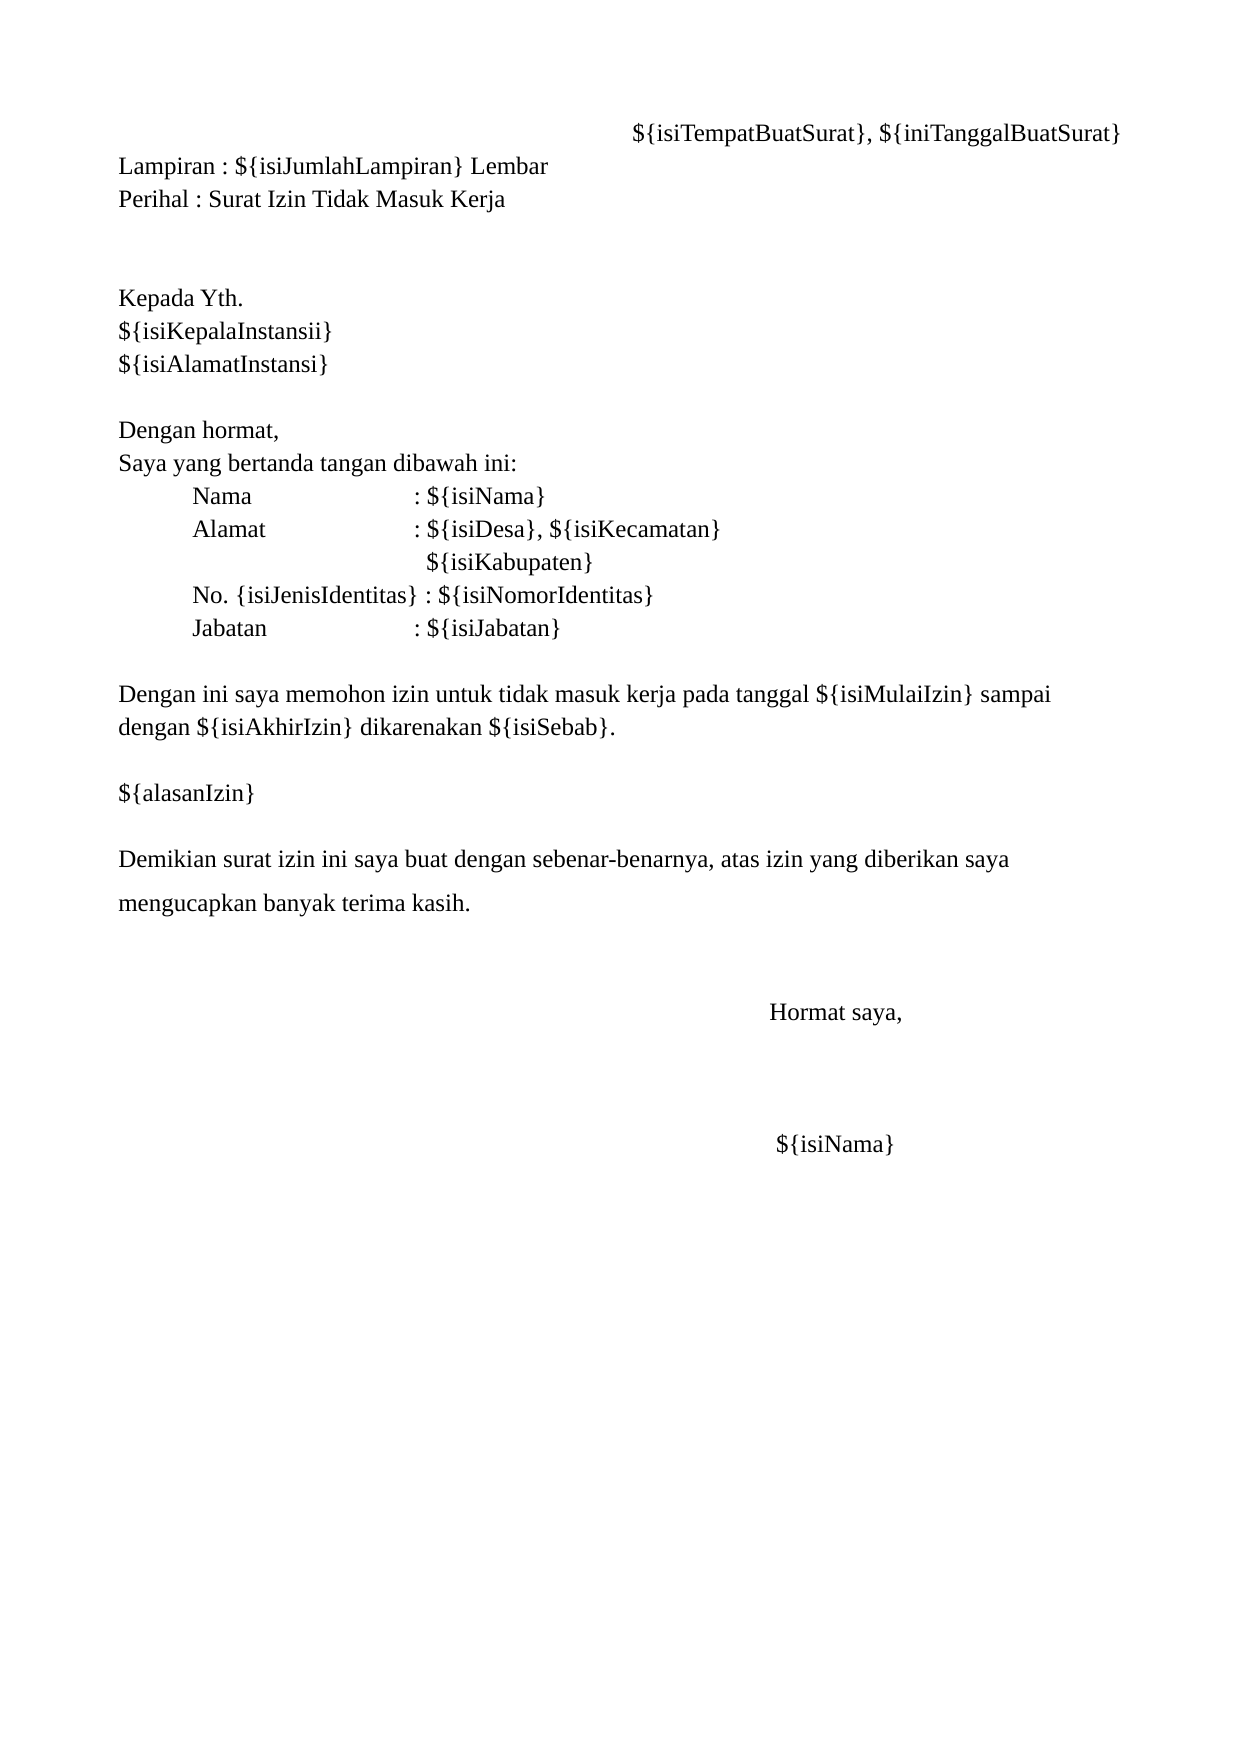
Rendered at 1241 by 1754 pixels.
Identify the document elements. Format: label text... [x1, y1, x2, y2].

text Dengan ini saya memohon izin untuk tidak masuk kerja pada tanggal ${isiMulaiIzin} sampai dengan ${isiAkhirIzin} dikarenakan ${isiSebab}. [118, 679, 1122, 741]
text Saya yang bertanda tangan dibawah ini: [118, 448, 1122, 477]
text Dengan hormat, [118, 415, 1122, 444]
text ${alasanIzin} [118, 778, 1122, 807]
text Kepada Yth. [118, 283, 1122, 312]
text Perihal : Surat Izin Tidak Masuk Kerja [118, 184, 1122, 213]
text ${isiKepalaInstansii} [118, 316, 1122, 345]
text Alamat : ${isiDesa}, ${isiKecamatan} [118, 514, 1122, 543]
text No. {isiJenisIdentitas} : ${isiNomorIdentitas} [118, 580, 1122, 609]
text ${isiKabupaten} [118, 547, 1122, 576]
text Demikian surat izin ini saya buat dengan sebenar-benarnya, atas izin yang diberikan saya mengucapkan banyak terima kasih. [118, 844, 1122, 916]
text ${isiTempatBuatSurat}, ${iniTanggalBuatSurat} [118, 118, 1122, 147]
text Jabatan : ${isiJabatan} [118, 613, 1122, 642]
text Lampiran : ${isiJumlahLampiran} Lembar [118, 151, 1122, 180]
text ${isiNama} [549, 1129, 1122, 1158]
text Nama : ${isiNama} [118, 481, 1122, 510]
text Hormat saya, [549, 997, 1122, 1026]
text ${isiAlamatInstansi} [118, 349, 1122, 378]
